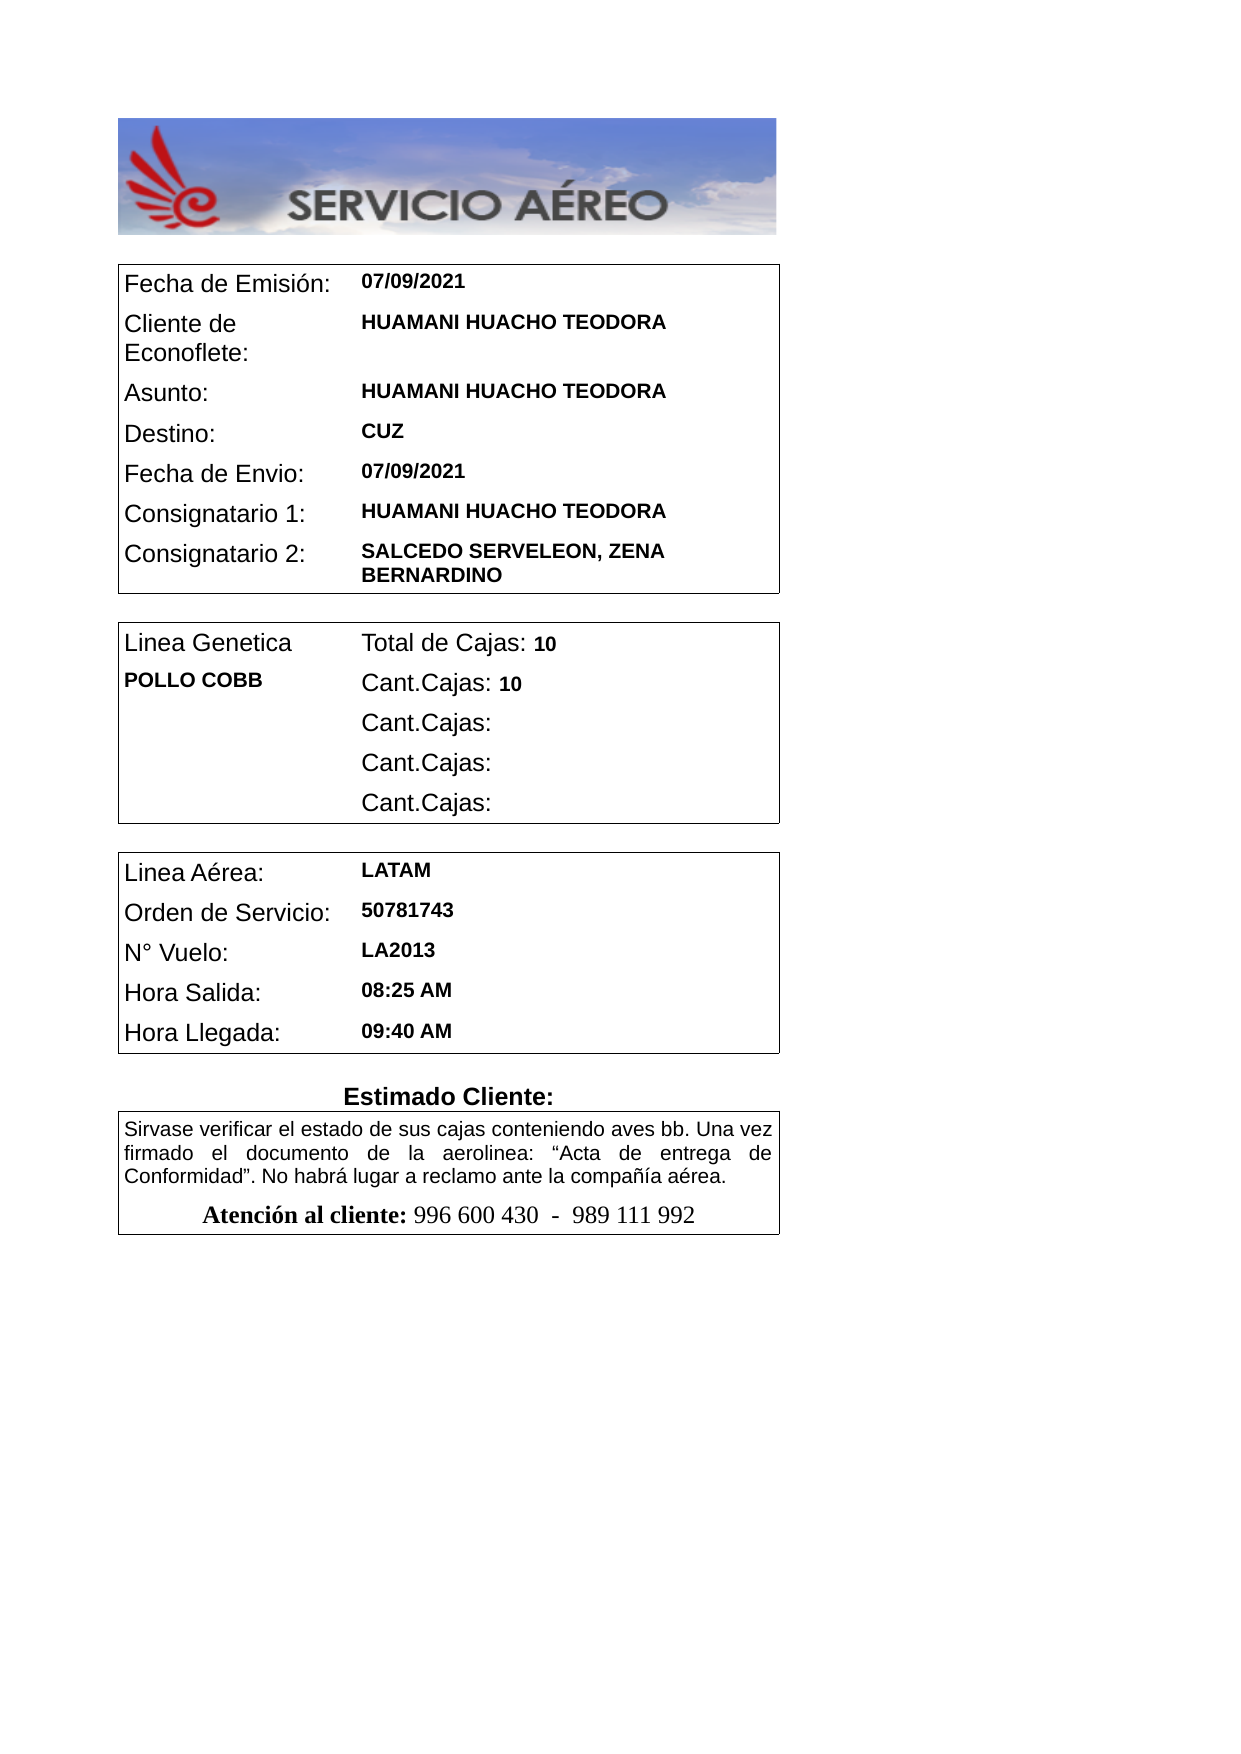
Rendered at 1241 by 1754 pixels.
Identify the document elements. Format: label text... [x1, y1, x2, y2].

table_cell Atención al cliente: 996 600 430 - 989 111 992 [119, 1194, 779, 1234]
table_cell Cant.Cajas: [356, 702, 779, 742]
table_cell 50781743 [356, 892, 779, 932]
table_cell Destino: [119, 413, 356, 453]
table_cell Linea Aérea: [119, 853, 356, 892]
table_header 07/09/2021 [356, 265, 779, 304]
table_cell Cliente de Econoflete: [119, 304, 356, 373]
table_cell Cant.Cajas: 10 [356, 662, 779, 702]
table_cell 09:40 AM [356, 1013, 779, 1053]
table_cell [118, 594, 356, 622]
table_cell [356, 824, 779, 852]
table_cell Orden de Servicio: [119, 892, 356, 932]
table_cell Fecha de Envio: [119, 453, 356, 493]
table_cell Asunto: [119, 373, 356, 413]
table_cell [118, 824, 356, 852]
table_header Fecha de Emisión: [119, 265, 356, 304]
table_cell HUAMANI HUACHO TEODORA [356, 373, 779, 413]
table_cell [356, 594, 779, 622]
table_cell Hora Llegada: [119, 1013, 356, 1053]
table_cell CUZ [356, 413, 779, 453]
table_cell 08:25 AM [356, 973, 779, 1013]
table_cell Estimado Cliente: [118, 1054, 779, 1111]
table_cell Consignatario 1: [119, 493, 356, 533]
table_cell Hora Salida: [119, 973, 356, 1013]
table_cell HUAMANI HUACHO TEODORA [356, 304, 779, 373]
table_cell LATAM [356, 853, 779, 892]
table_cell Consignatario 2: [119, 534, 356, 593]
table_cell N° Vuelo: [119, 932, 356, 972]
table_cell Cant.Cajas: [356, 783, 779, 823]
table_cell Total de Cajas: 10 [356, 623, 779, 662]
table_cell Linea Genetica [119, 623, 356, 662]
table_cell Cant.Cajas: [356, 743, 779, 783]
table_cell POLLO COBB [119, 662, 356, 702]
table_cell HUAMANI HUACHO TEODORA [356, 493, 779, 533]
table_cell SALCEDO SERVELEON, ZENA BERNARDINO [356, 534, 779, 593]
table_cell [119, 702, 356, 742]
picture [118, 118, 777, 235]
table_cell LA2013 [356, 932, 779, 972]
table_cell Sirvase verificar el estado de sus cajas conteniendo aves bb. Una vez firmado el documento de la aerolinea: “Acta de entrega de Conformidad”. No habrá lugar a reclamo ante la compañía aérea. [119, 1112, 779, 1194]
table_cell 07/09/2021 [356, 453, 779, 493]
table_cell [119, 783, 356, 823]
table_cell [119, 743, 356, 783]
